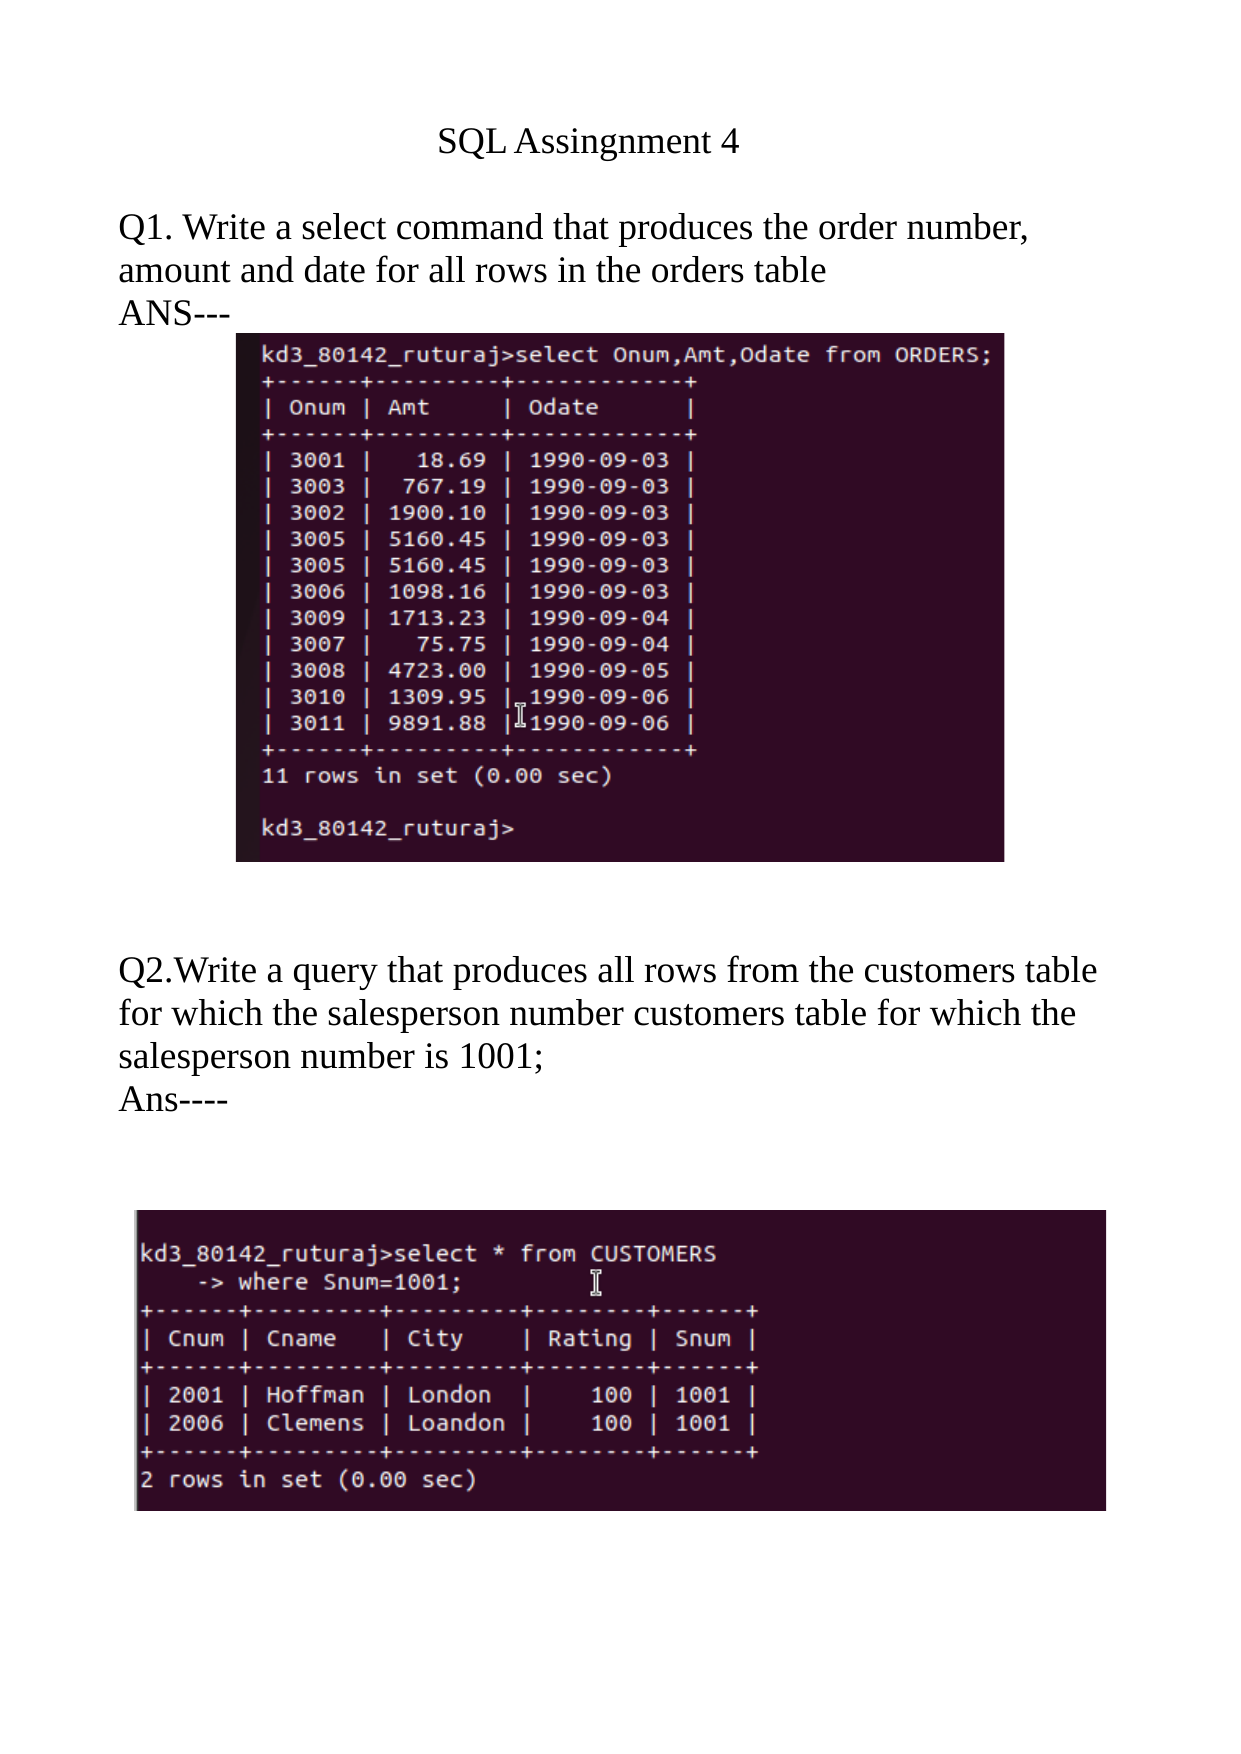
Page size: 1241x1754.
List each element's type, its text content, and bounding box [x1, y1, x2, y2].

text Q2.Write a query that produces all rows from the customers table for which the salesperson number customers table for which the salesperson number is 1001; [118, 947, 1122, 1077]
text Ans---- [118, 1077, 1122, 1120]
text SQL Assingnment 4 [118, 118, 1122, 161]
text Q1. Write a select command that produces the order number, amount and date for all rows in the orders table [118, 204, 1122, 291]
picture [134, 1210, 1107, 1511]
picture [235, 333, 1005, 862]
text ANS--- [118, 291, 1122, 334]
